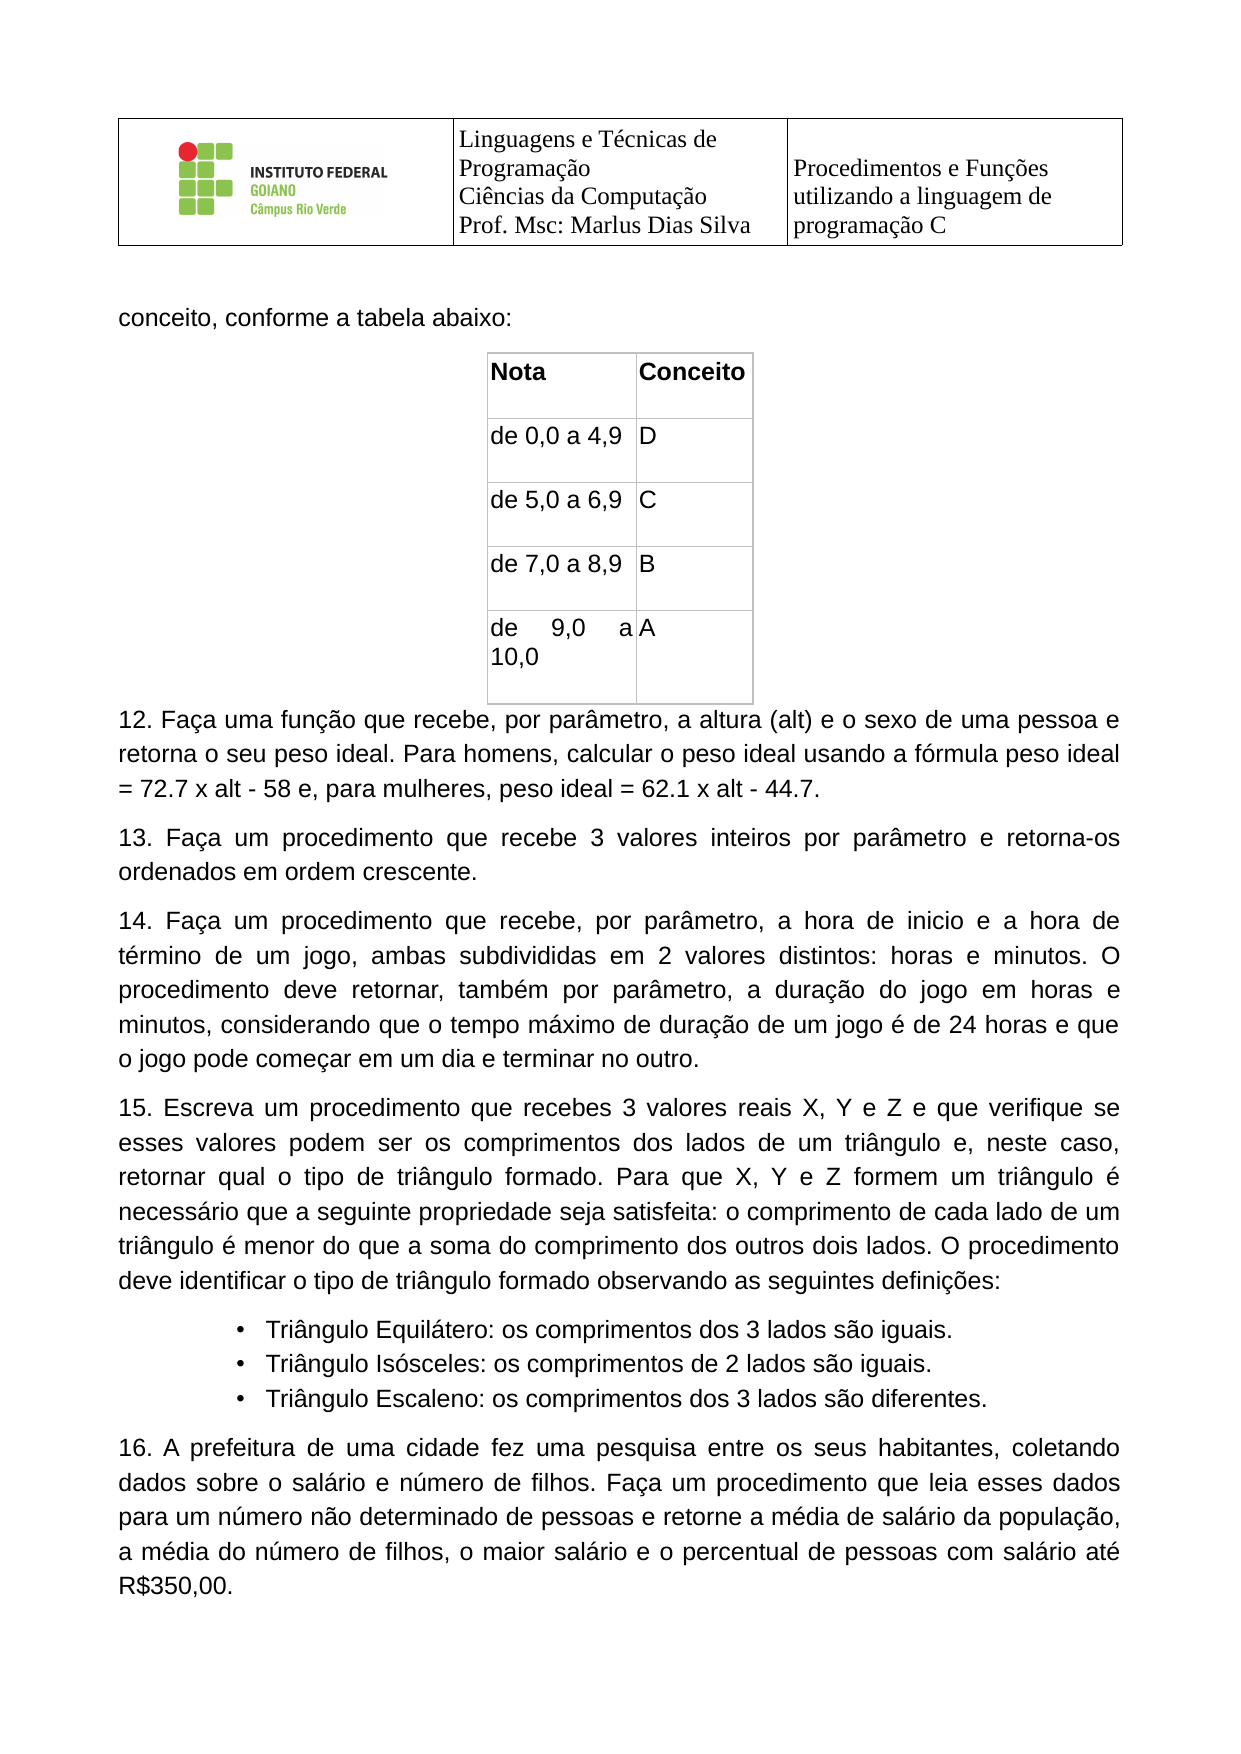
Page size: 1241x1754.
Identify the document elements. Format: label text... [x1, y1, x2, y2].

text 14. Faça um procedimento que recebe, por parâmetro, a hora de inicio e a hora de término de um jogo, ambas subdivididas em 2 valores distintos: horas e minutos. O procedimento deve retornar, também por parâmetro, a duração do jogo em horas e minutos, considerando que o tempo máximo de duração de um jogo é de 24 horas e que o jogo pode começar em um dia e terminar no outro. [118, 906, 1122, 1073]
list Triângulo Isósceles: os comprimentos de 2 lados são iguais. [236, 1349, 1122, 1378]
table_cell A [637, 611, 752, 703]
table_cell D [637, 419, 752, 482]
table_cell de 7,0 a 8,9 [488, 547, 636, 610]
table_header Conceito [637, 354, 752, 418]
table_cell de 0,0 a 4,9 [488, 419, 636, 482]
text 13. Faça um procedimento que recebe 3 valores inteiros por parâmetro e retorna-os ordenados em ordem crescente. [118, 823, 1122, 886]
table_cell de 5,0 a 6,9 [488, 483, 636, 546]
picture [178, 142, 388, 217]
text 12. Faça uma função que recebe, por parâmetro, a altura (alt) e o sexo de uma pessoa e retorna o seu peso ideal. Para homens, calcular o peso ideal usando a fórmula peso ideal = 72.7 x alt - 58 e, para mulheres, peso ideal = 62.1 x alt - 44.7. [118, 705, 1122, 802]
text 16. A prefeitura de uma cidade fez uma pesquisa entre os seus habitantes, coletando dados sobre o salário e número de filhos. Faça um procedimento que leia esses dados para um número não determinado de pessoas e retorne a média de salário da população, a média do número de filhos, o maior salário e o percentual de pessoas com salário até R$350,00. [118, 1433, 1122, 1600]
table_cell B [637, 547, 752, 610]
text conceito, conforme a tabela abaixo: [118, 303, 1122, 332]
list Triângulo Escaleno: os comprimentos dos 3 lados são diferentes. [236, 1384, 1122, 1413]
text 15. Escreva um procedimento que recebes 3 valores reais X, Y e Z e que verifique se esses valores podem ser os comprimentos dos lados de um triângulo e, neste caso, retornar qual o tipo de triângulo formado. Para que X, Y e Z formem um triângulo é necessário que a seguinte propriedade seja satisfeita: o comprimento de cada lado de um triângulo é menor do que a soma do comprimento dos outros dois lados. O procedimento deve identificar o tipo de triângulo formado observando as seguintes definições: [118, 1093, 1122, 1294]
table_header Nota [488, 354, 636, 418]
list Triângulo Equilátero: os comprimentos dos 3 lados são iguais. [236, 1315, 1122, 1343]
table_cell C [637, 483, 752, 546]
table_cell de 9,0 a 10,0 [488, 611, 636, 703]
